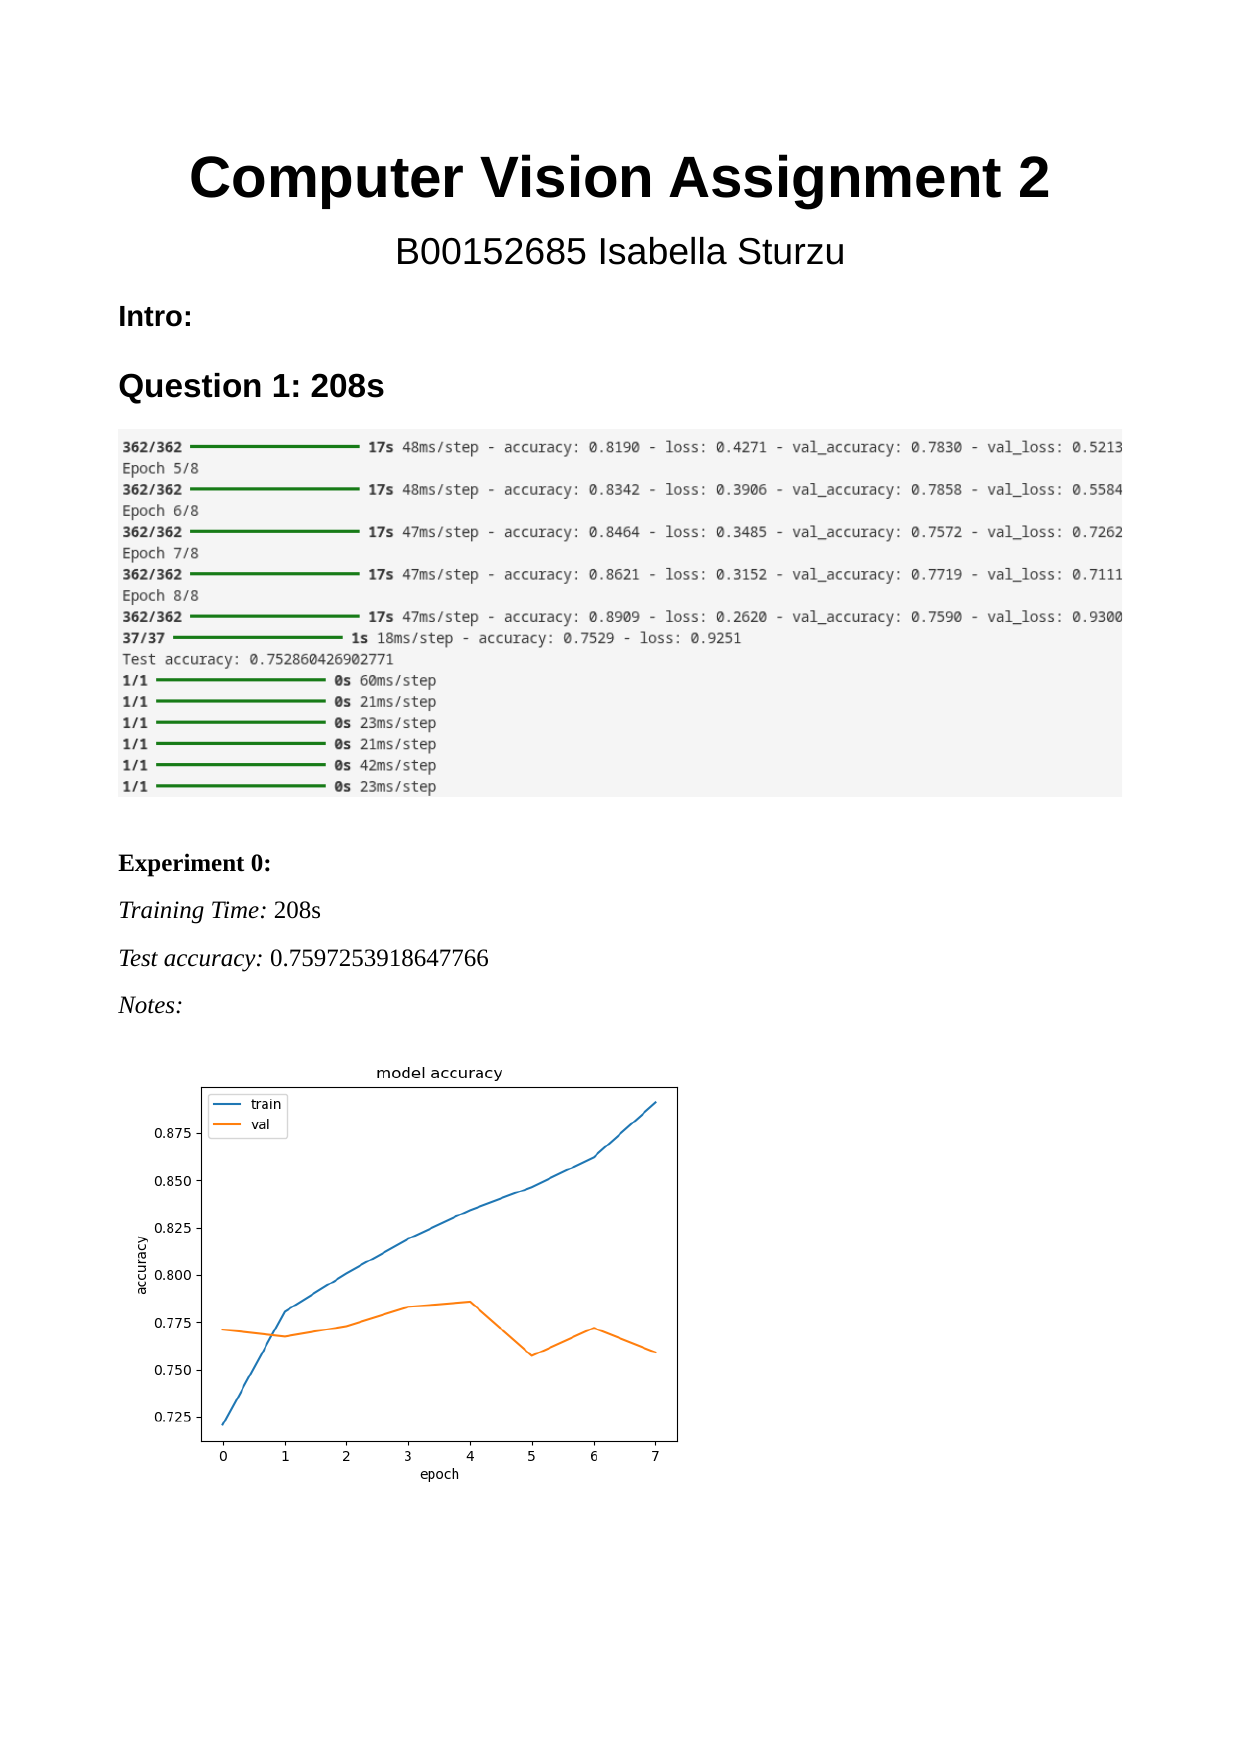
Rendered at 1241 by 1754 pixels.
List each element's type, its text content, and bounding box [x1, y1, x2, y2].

subtitle B00152685 Isabella Sturzu [118, 229, 1122, 272]
text Training Time: 208s [118, 895, 1122, 924]
subtitle Intro: [118, 299, 1122, 333]
picture [124, 1031, 738, 1491]
picture [118, 429, 1123, 797]
text Notes: [118, 991, 1122, 1019]
subtitle Question 1: 208s [118, 366, 1122, 404]
title Computer Vision Assignment 2 [118, 143, 1122, 210]
text Test accuracy: 0.7597253918647766 [118, 943, 1122, 972]
text Experiment 0: [118, 848, 1122, 877]
